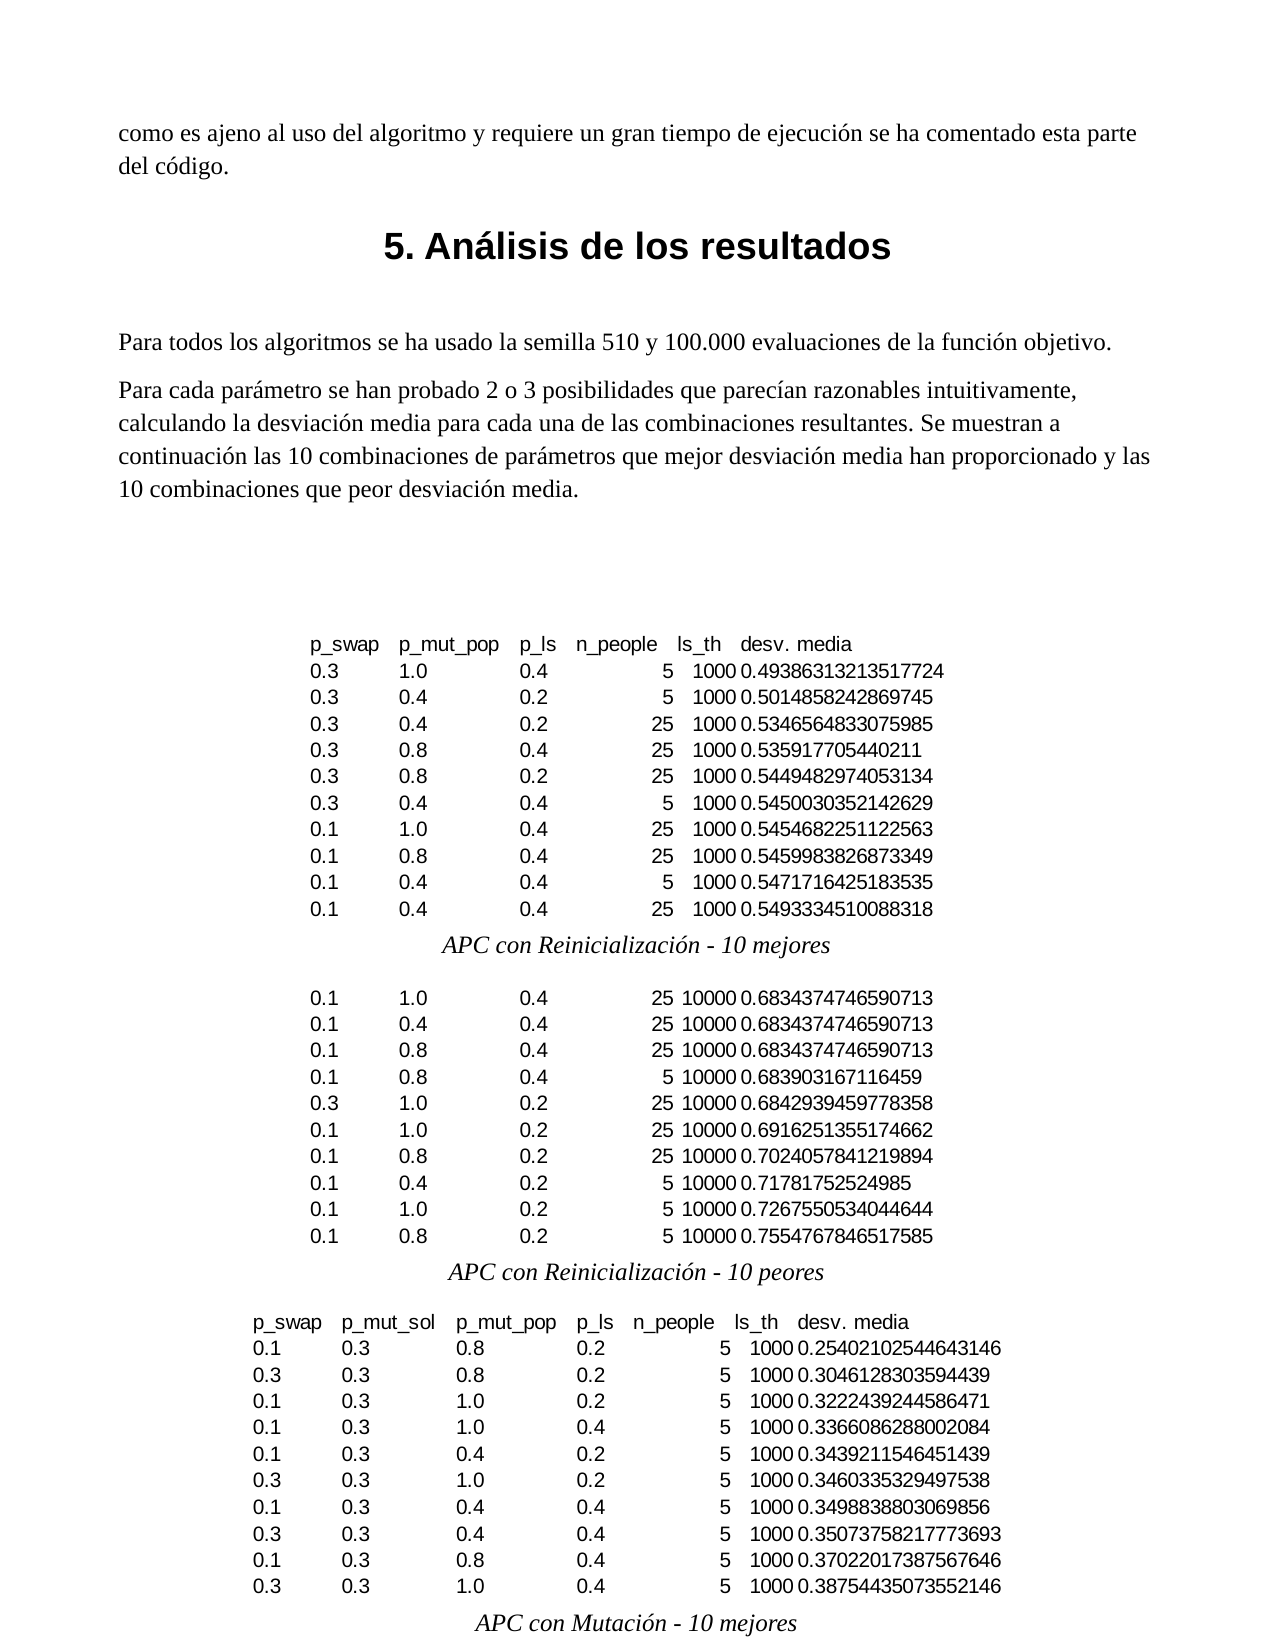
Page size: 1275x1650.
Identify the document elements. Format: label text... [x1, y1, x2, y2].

text Para cada parámetro se han probado 2 o 3 posibilidades que parecían razonables intuitivamente, calculando la desviación media para cada una de las combinaciones resultantes. Se muestran a continuación las 10 combinaciones de parámetros que mejor desviación media han proporcionado y las 10 combinaciones que peor desviación media. [118, 375, 1157, 503]
text APC con Reinicialización - 10 mejores [308, 632, 967, 959]
text como es ajeno al uso del algoritmo y requiere un gran tiempo de ejecución se ha comentado esta parte del código. [118, 118, 1157, 180]
text Para todos los algoritmos se ha usado la semilla 510 y 100.000 evaluaciones de la función objetivo. [118, 327, 1157, 356]
text APC con Reinicialización - 10 peores [308, 985, 967, 1286]
subtitle 5. Análisis de los resultados [118, 224, 1157, 267]
text APC con Mutación - 10 mejores [251, 1309, 1024, 1637]
